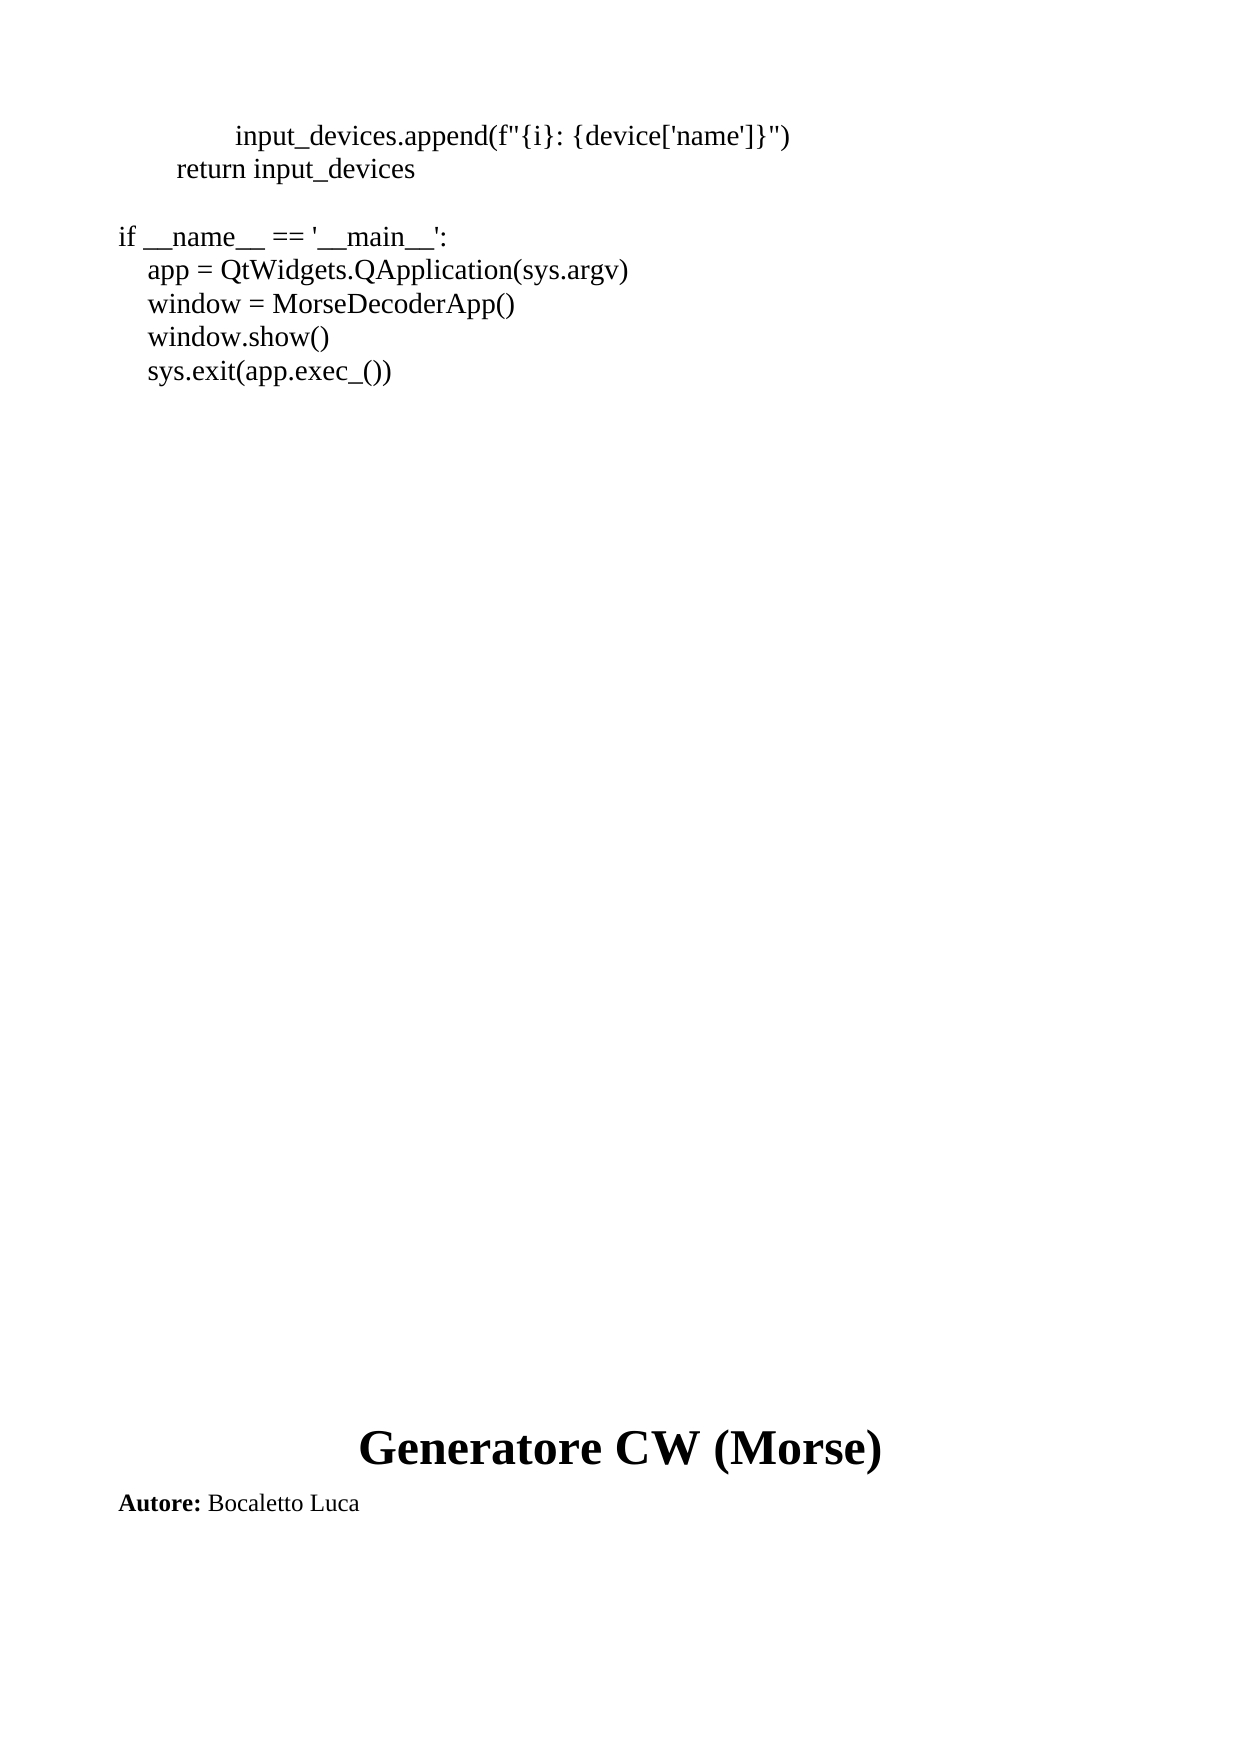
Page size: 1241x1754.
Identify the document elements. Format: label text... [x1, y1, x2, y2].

text app = QtWidgets.QApplication(sys.argv) [118, 252, 1122, 286]
text input_devices.append(f"{i}: {device['name']}") [118, 118, 1122, 152]
text return input_devices [118, 152, 1122, 185]
text sys.exit(app.exec_()) [118, 353, 1122, 386]
subtitle Generatore CW (Morse) [118, 1418, 1122, 1475]
text if __name__ == '__main__': [118, 219, 1122, 252]
text Autore: Bocaletto Luca [118, 1488, 1122, 1516]
text window.show() [118, 319, 1122, 353]
text window = MorseDecoderApp() [118, 286, 1122, 319]
